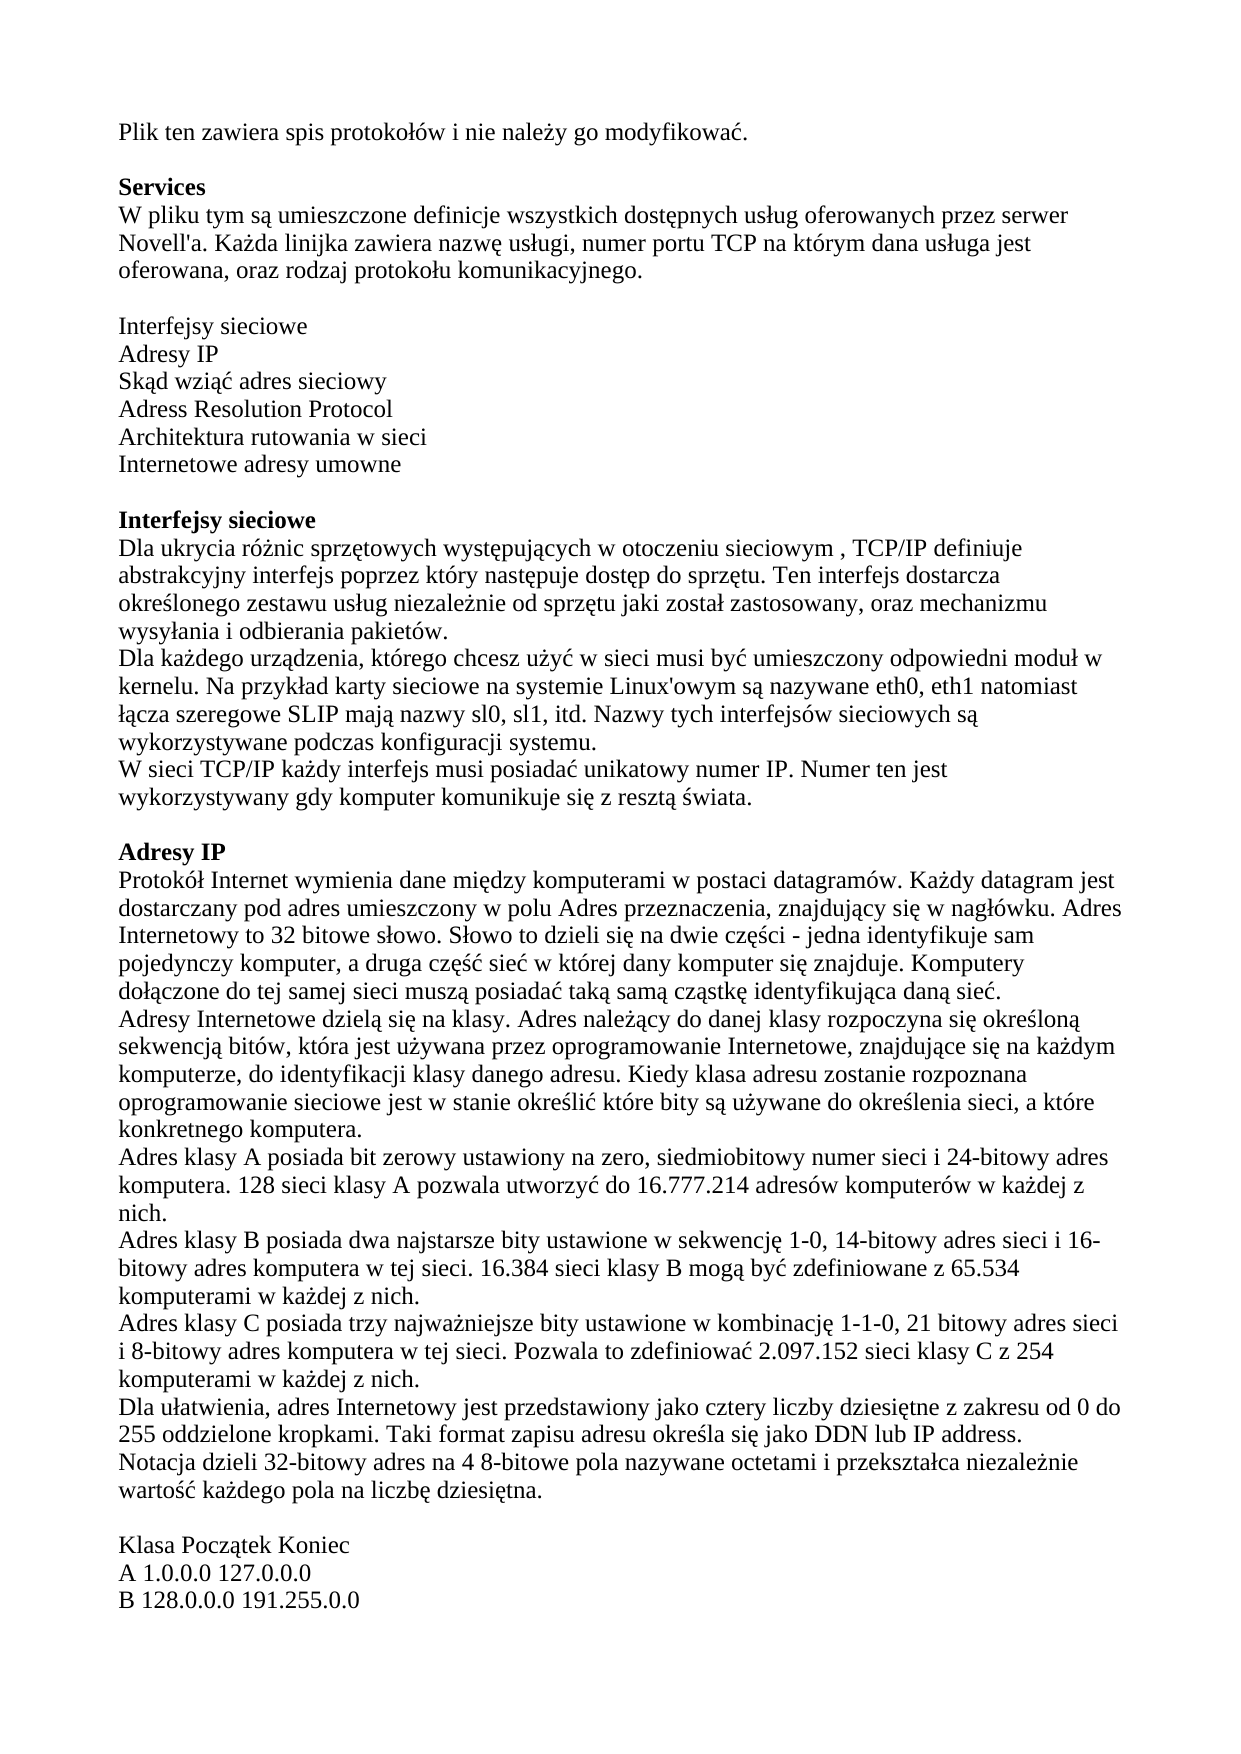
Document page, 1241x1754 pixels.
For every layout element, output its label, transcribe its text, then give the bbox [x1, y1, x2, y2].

text Plik ten zawiera spis protokołów i nie należy go modyfikować. Services W pliku tym są umieszczone definicje wszystkich dostępnych usług oferowanych przez serwer Novell'a. Każda linijka zawiera nazwę usługi, numer portu TCP na którym dana usługa jest oferowana, oraz rodzaj protokołu komunikacyjnego. Interfejsy sieciowe Adresy IP Skąd wziąć adres sieciowy Adress Resolution Protocol Architektura rutowania w sieci Internetowe adresy umowne Interfejsy sieciowe Dla ukrycia różnic sprzętowych występujących w otoczeniu sieciowym , TCP/IP definiuje abstrakcyjny interfejs poprzez który następuje dostęp do sprzętu. Ten interfejs dostarcza określonego zestawu usług niezależnie od sprzętu jaki został zastosowany, oraz mechanizmu wysyłania i odbierania pakietów. Dla każdego urządzenia, którego chcesz użyć w sieci musi być umieszczony odpowiedni moduł w kernelu. Na przykład karty sieciowe na systemie Linux'owym są nazywane eth0, eth1 natomiast łącza szeregowe SLIP mają nazwy sl0, sl1, itd. Nazwy tych interfejsów sieciowych są wykorzystywane podczas konfiguracji systemu. W sieci TCP/IP każdy interfejs musi posiadać unikatowy numer IP. Numer ten jest wykorzystywany gdy komputer komunikuje się z resztą świata. Adresy IP Protokół Internet wymienia dane między komputerami w postaci datagramów. Każdy datagram jest dostarczany pod adres umieszczony w polu Adres przeznaczenia, znajdujący się w nagłówku. Adres Internetowy to 32 bitowe słowo. Słowo to dzieli się na dwie części - jedna identyfikuje sam pojedynczy komputer, a druga część sieć w której dany komputer się znajduje. Komputery dołączone do tej samej sieci muszą posiadać taką samą cząstkę identyfikująca daną sieć. Adresy Internetowe dzielą się na klasy. Adres należący do danej klasy rozpoczyna się określoną sekwencją bitów, która jest używana przez oprogramowanie Internetowe, znajdujące się na każdym komputerze, do identyfikacji klasy danego adresu. Kiedy klasa adresu zostanie rozpoznana oprogramowanie sieciowe jest w stanie określić które bity są używane do określenia sieci, a które konkretnego komputera. Adres klasy A posiada bit zerowy ustawiony na zero, siedmiobitowy numer sieci i 24-bitowy adres komputera. 128 sieci klasy A pozwala utworzyć do 16.777.214 adresów komputerów w każdej z nich. Adres klasy B posiada dwa najstarsze bity ustawione w sekwencję 1-0, 14-bitowy adres sieci i 16-bitowy adres komputera w tej sieci. 16.384 sieci klasy B mogą być zdefiniowane z 65.534 komputerami w każdej z nich. Adres klasy C posiada trzy najważniejsze bity ustawione w kombinację 1-1-0, 21 bitowy adres sieci i 8-bitowy adres komputera w tej sieci. Pozwala to zdefiniować 2.097.152 sieci klasy C z 254 komputerami w każdej z nich. Dla ułatwienia, adres Internetowy jest przedstawiony jako cztery liczby dziesiętne z zakresu od 0 do 255 oddzielone kropkami. Taki format zapisu adresu określa się jako DDN lub IP address. Notacja dzieli 32-bitowy adres na 4 8-bitowe pola nazywane octetami i przekształca niezależnie wartość każdego pola na liczbę dziesiętna. Klasa Początek Koniec A 1.0.0.0 127.0.0.0 B 128.0.0.0 191.255.0.0 [118, 118, 1122, 1614]
